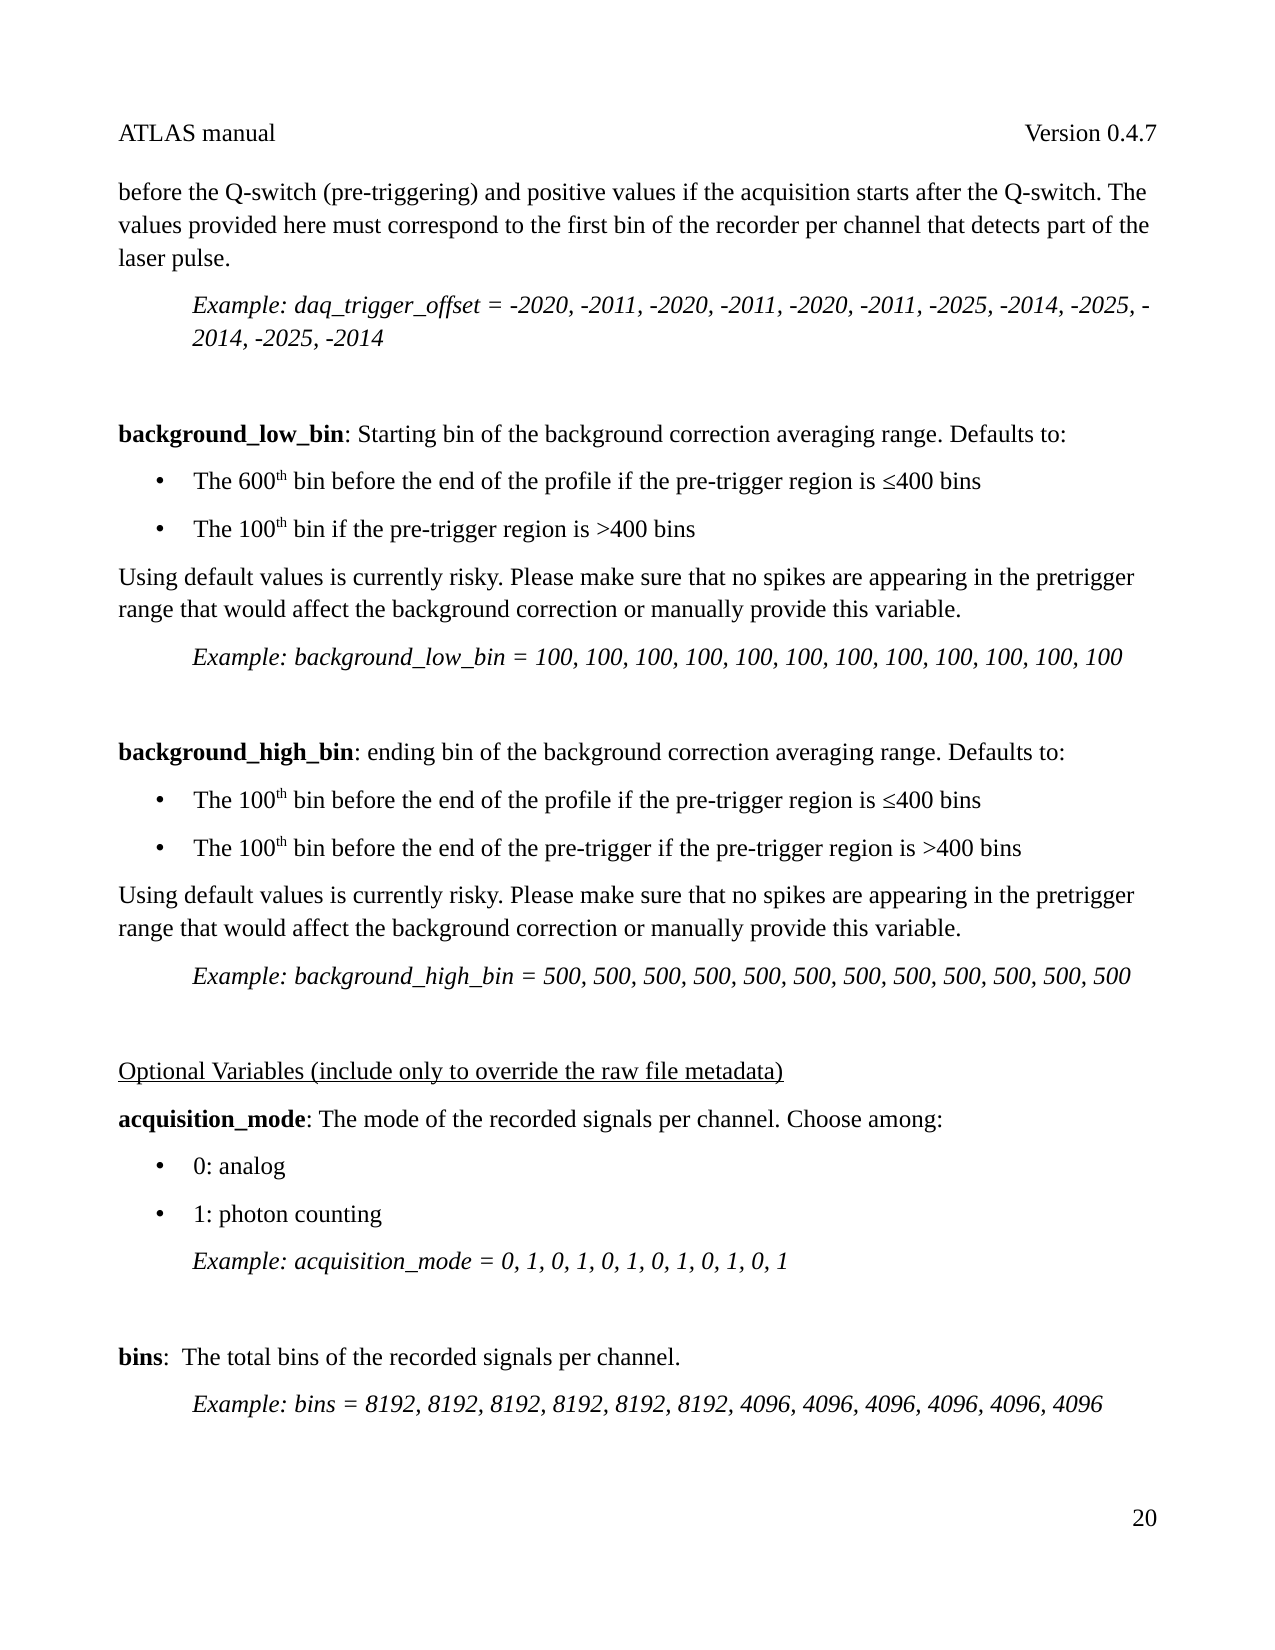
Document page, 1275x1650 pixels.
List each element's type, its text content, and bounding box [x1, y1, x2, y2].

text Example: background_low_bin = 100, 100, 100, 100, 100, 100, 100, 100, 100, 100, 100, 100 [118, 642, 1157, 671]
text background_low_bin: Starting bin of the background correction averaging range. Defaults to: [118, 419, 1157, 447]
text Example: acquisition_mode = 0, 1, 0, 1, 0, 1, 0, 1, 0, 1, 0, 1 [118, 1246, 1157, 1275]
list 1: photon counting [156, 1199, 1157, 1228]
list The 100th bin before the end of the pre-trigger if the pre-trigger region is >400 bins [156, 833, 1157, 861]
text Using default values is currently risky. Please make sure that no spikes are appearing in the pretrigger range that would affect the background correction or manually provide this variable. [118, 880, 1157, 942]
list The 100th bin if the pre-trigger region is >400 bins [156, 514, 1157, 543]
text Example: background_high_bin = 500, 500, 500, 500, 500, 500, 500, 500, 500, 500, 500, 500 [118, 961, 1157, 989]
text Optional Variables (include only to override the raw file metadata) [118, 1056, 1157, 1085]
text before the Q-switch (pre-triggering) and positive values if the acquisition starts after the Q-switch. The values provided here must correspond to the first bin of the recorder per channel that detects part of the laser pulse. [118, 177, 1157, 272]
text acquisition_mode: The mode of the recorded signals per channel. Choose among: [118, 1104, 1157, 1132]
list 0: analog [156, 1151, 1157, 1180]
text Example: bins = 8192, 8192, 8192, 8192, 8192, 8192, 4096, 4096, 4096, 4096, 4096, 4096 [118, 1389, 1157, 1418]
text bins: The total bins of the recorded signals per channel. [118, 1342, 1157, 1370]
text Using default values is currently risky. Please make sure that no spikes are appearing in the pretrigger range that would affect the background correction or manually provide this variable. [118, 562, 1157, 623]
text Example: daq_trigger_offset = -2020, -2011, -2020, -2011, -2020, -2011, -2025, -2014, -2025, - 2014, -2025, -2014 [118, 291, 1157, 352]
list The 600th bin before the end of the profile if the pre-trigger region is ≤400 bins [156, 466, 1157, 495]
list The 100th bin before the end of the profile if the pre-trigger region is ≤400 bins [156, 785, 1157, 814]
text background_high_bin: ending bin of the background correction averaging range. Defaults to: [118, 737, 1157, 766]
